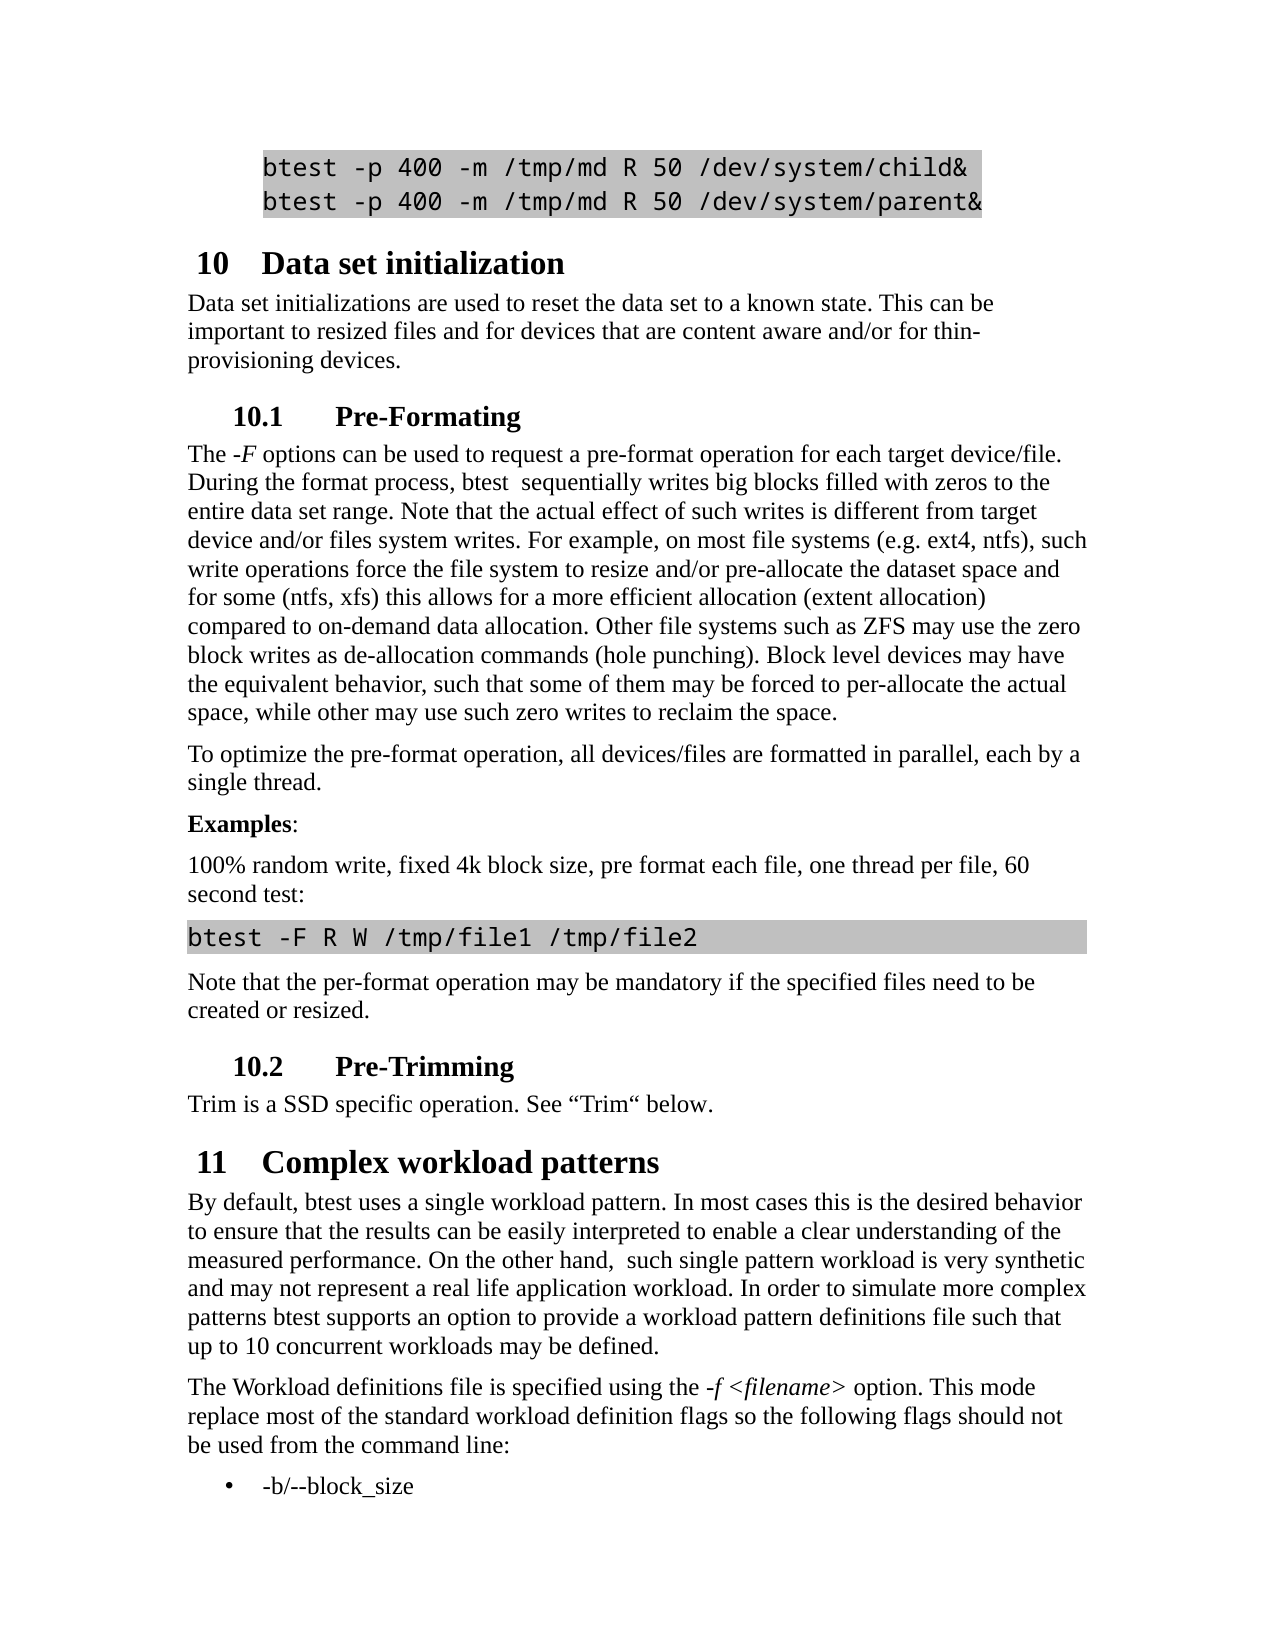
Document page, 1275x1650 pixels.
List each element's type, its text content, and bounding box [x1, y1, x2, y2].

subtitle Data set initialization [187, 243, 1087, 281]
subtitle Pre-Trimming [225, 1049, 1087, 1083]
text btest -F R W /tmp/file1 /tmp/file2 [187, 920, 1087, 954]
text Data set initializations are used to reset the data set to a known state. This can be important to resized files and for devices that are content aware and/or for thin-provisioning devices. [187, 288, 1087, 374]
subtitle Complex workload patterns [187, 1143, 1087, 1181]
text Examples: [187, 809, 1087, 837]
text The -F options can be used to request a pre-format operation for each target device/file. During the format process, btest sequentially writes big blocks filled with zeros to the entire data set range. Note that the actual effect of such writes is different from target device and/or files system writes. For example, on most file systems (e.g. ext4, ntfs), such write operations force the file system to resize and/or pre-allocate the dataset space and for some (ntfs, xfs) this allows for a more efficient allocation (extent allocation) compared to on-demand data allocation. Other file systems such as ZFS may use the zero block writes as de-allocation commands (hole punching). Block level devices may have the equivalent behavior, such that some of them may be forced to per-allocate the actual space, while other may use such zero writes to reclaim the space. [187, 439, 1087, 726]
text Trim is a SSD specific operation. See “Trim“ below. [187, 1089, 1087, 1118]
list -b/--block_size [225, 1471, 1087, 1500]
subtitle Pre-Formating [225, 399, 1087, 432]
text The Workload definitions file is specified using the -f <filename> option. This mode replace most of the standard workload definition flags so the following flags should not be used from the command line: [187, 1372, 1087, 1458]
text Note that the per-format operation may be mandatory if the specified files need to be created or resized. [187, 967, 1087, 1024]
text 100% random write, fixed 4k block size, pre format each file, one thread per file, 60 second test: [187, 850, 1087, 907]
list btest -p 400 -m /tmp/md R 50 /dev/system/child& btest -p 400 -m /tmp/md R 50 /dev/system/parent& [225, 150, 1087, 218]
text To optimize the pre-format operation, all devices/files are formatted in parallel, each by a single thread. [187, 739, 1087, 796]
text By default, btest uses a single workload pattern. In most cases this is the desired behavior to ensure that the results can be easily interpreted to enable a clear understanding of the measured performance. On the other hand, such single pattern workload is very synthetic and may not represent a real life application workload. In order to simulate more complex patterns btest supports an option to provide a workload pattern definitions file such that up to 10 concurrent workloads may be defined. [187, 1187, 1087, 1360]
